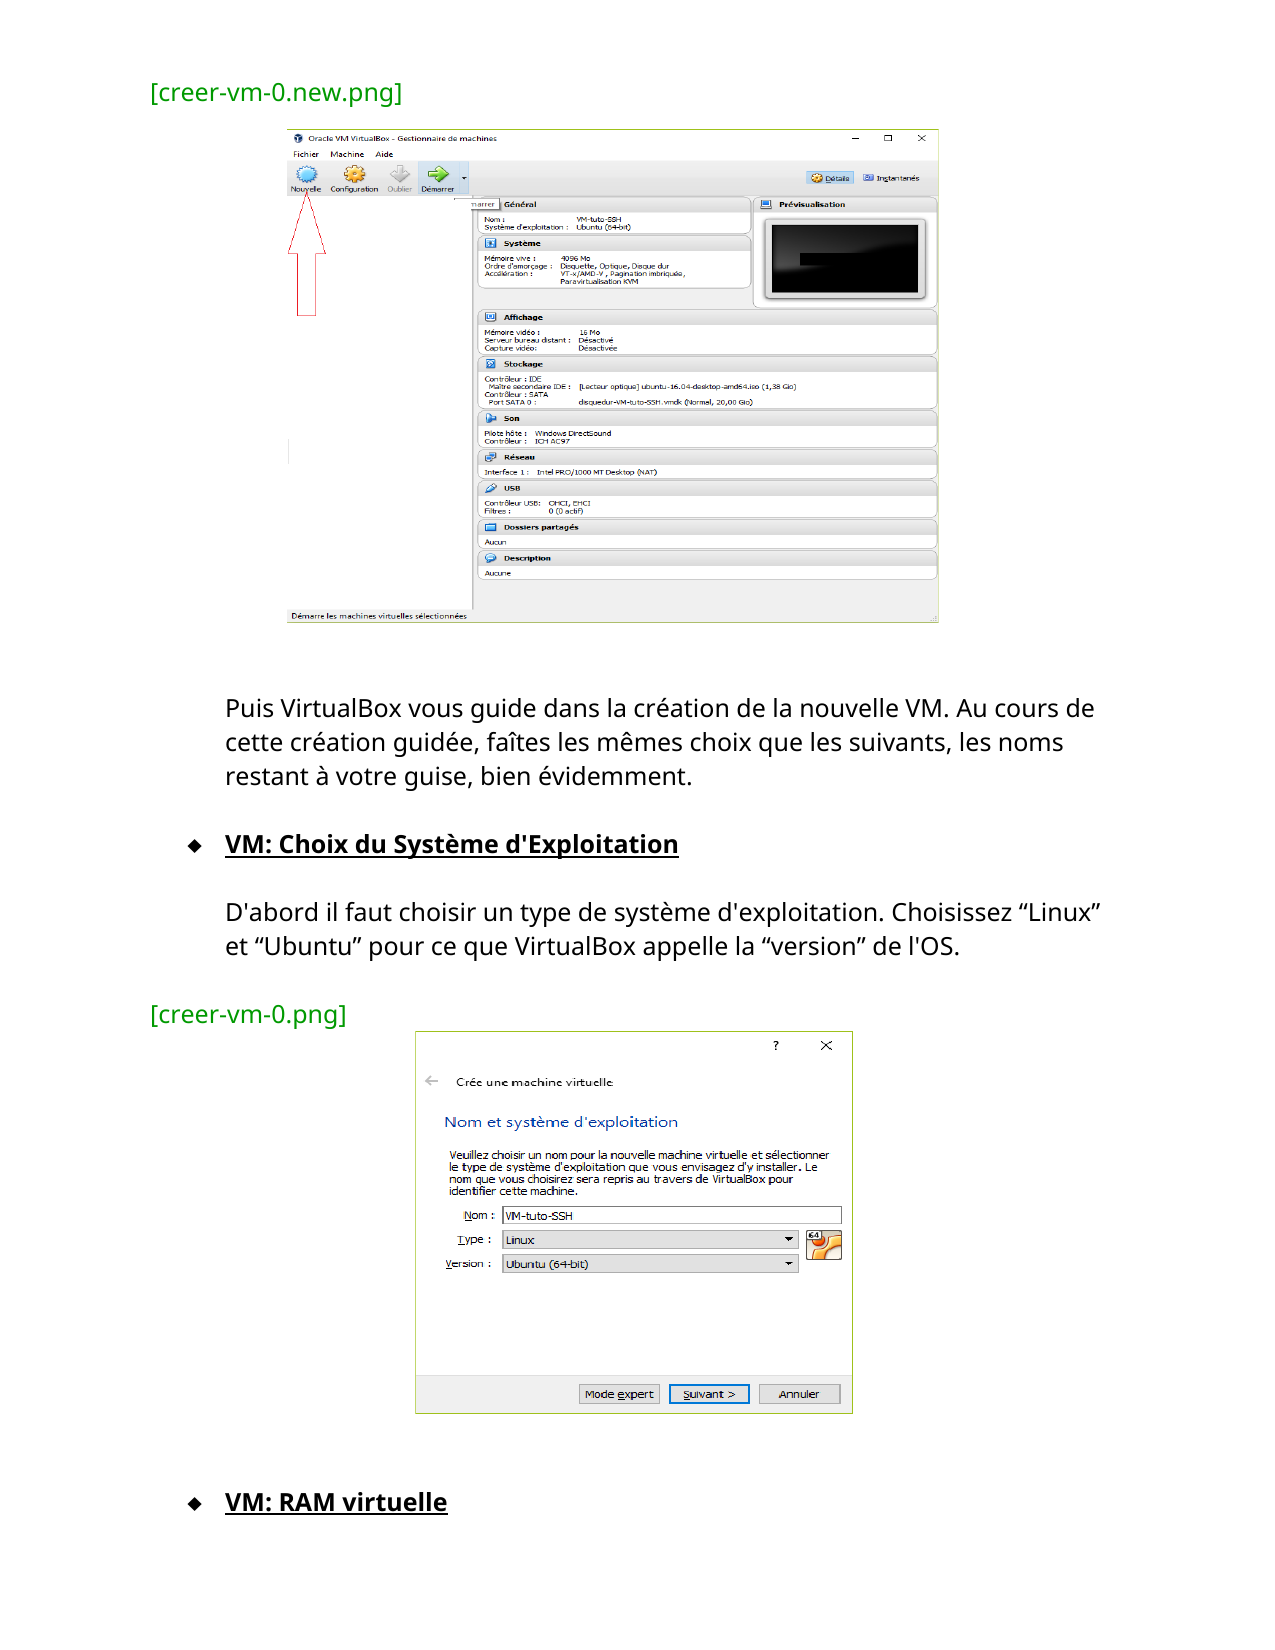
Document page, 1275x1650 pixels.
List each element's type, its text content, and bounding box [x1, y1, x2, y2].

list Puis VirtualBox vous guide dans la création de la nouvelle VM. Au cours de cette création guidée, faîtes les mêmes choix que les suivants, les noms restant à votre guise, bien évidemment. [187, 691, 1125, 793]
text [creer-vm-0.png] [150, 997, 1125, 1031]
list VM: Choix du Système d'Exploitation [187, 827, 1125, 861]
text [creer-vm-0.new.png] [150, 75, 1125, 109]
list VM: RAM virtuelle [187, 1484, 1125, 1518]
list D'abord il faut choisir un type de système d'exploitation. Choisissez “Linux” et “Ubuntu” pour ce que VirtualBox appelle la “version” de l'OS. [187, 895, 1125, 963]
picture [415, 1031, 860, 1417]
picture [287, 129, 939, 623]
